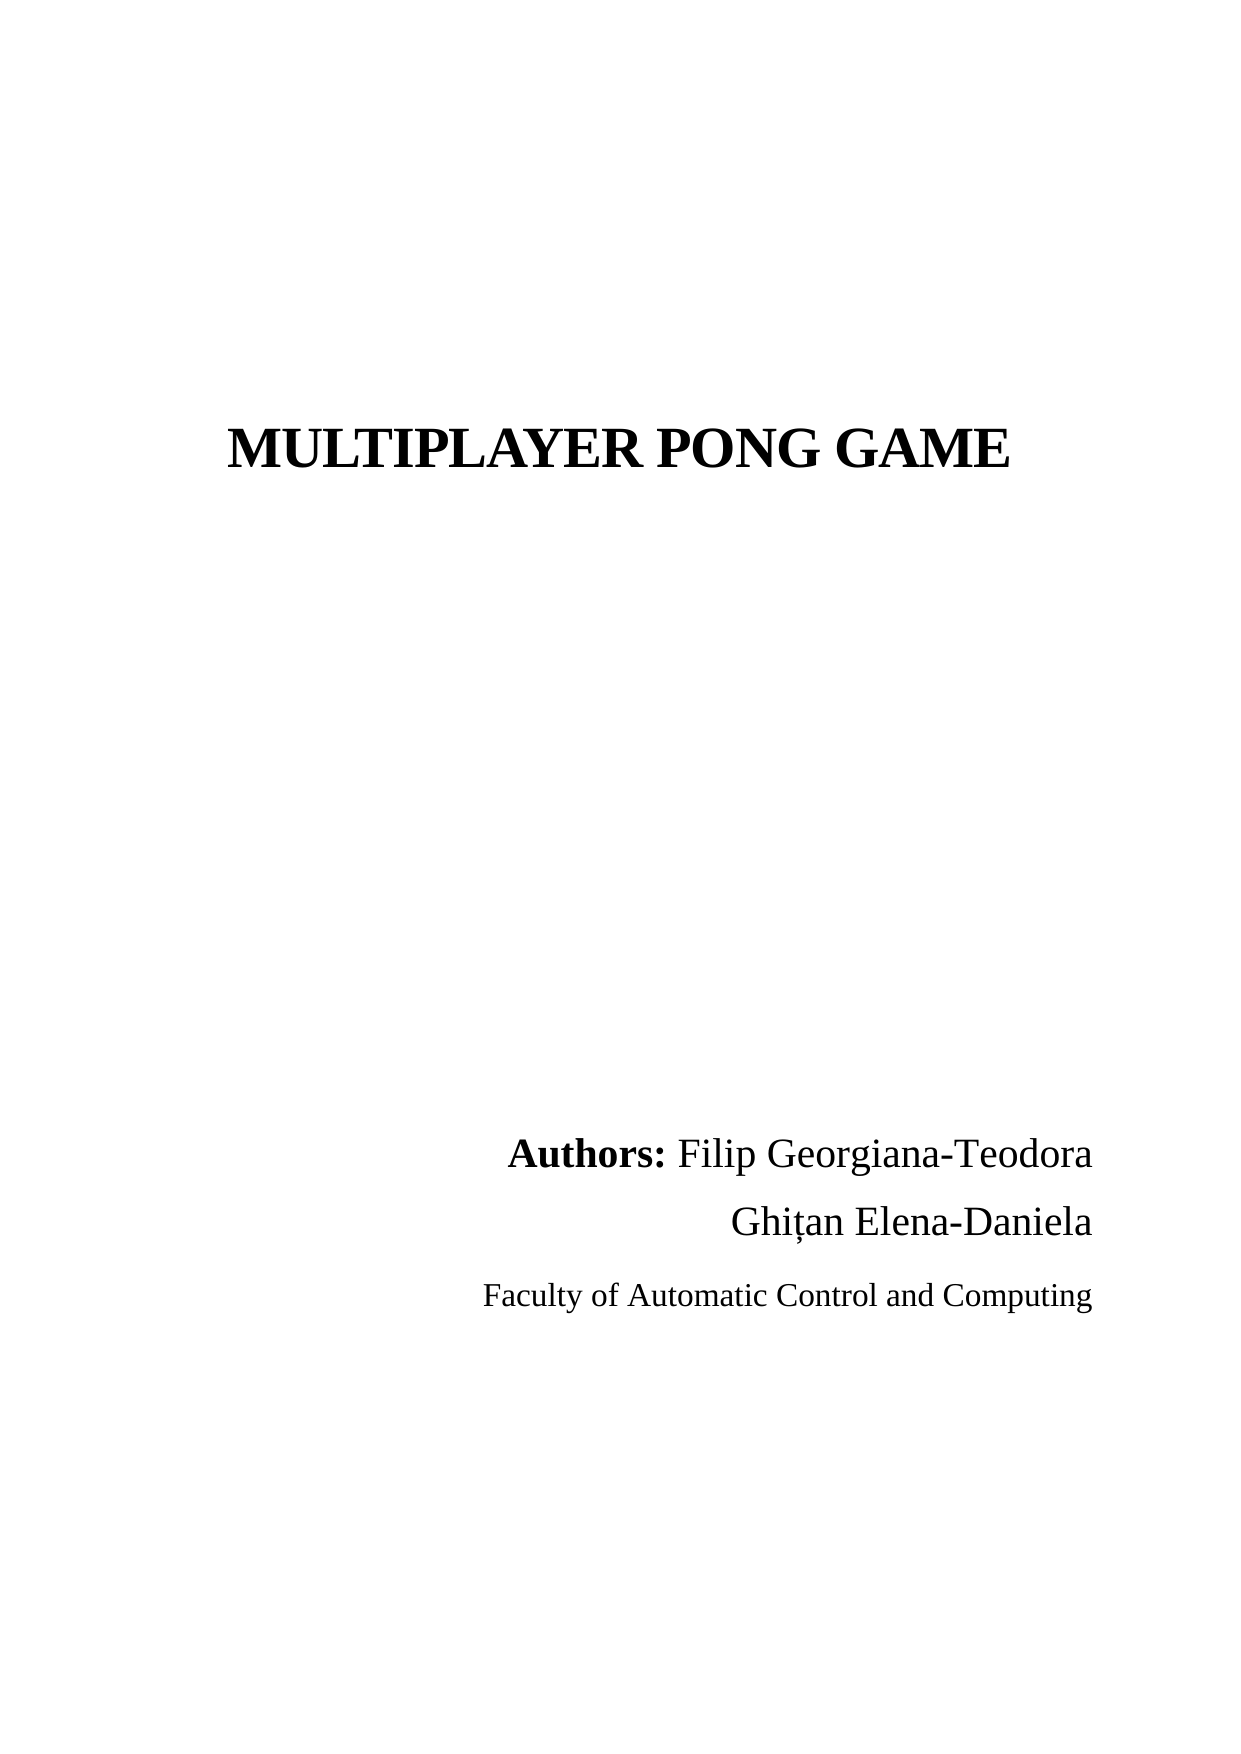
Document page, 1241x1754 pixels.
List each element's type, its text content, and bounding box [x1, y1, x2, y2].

text Ghițan Elena-Daniela [221, 1196, 1093, 1244]
title MULTIPLAYER PONG GAME [148, 412, 1093, 479]
text Faculty of Automatic Control and Computing [221, 1263, 1093, 1316]
text Authors: Filip Georgiana-Teodora [148, 1128, 1093, 1176]
